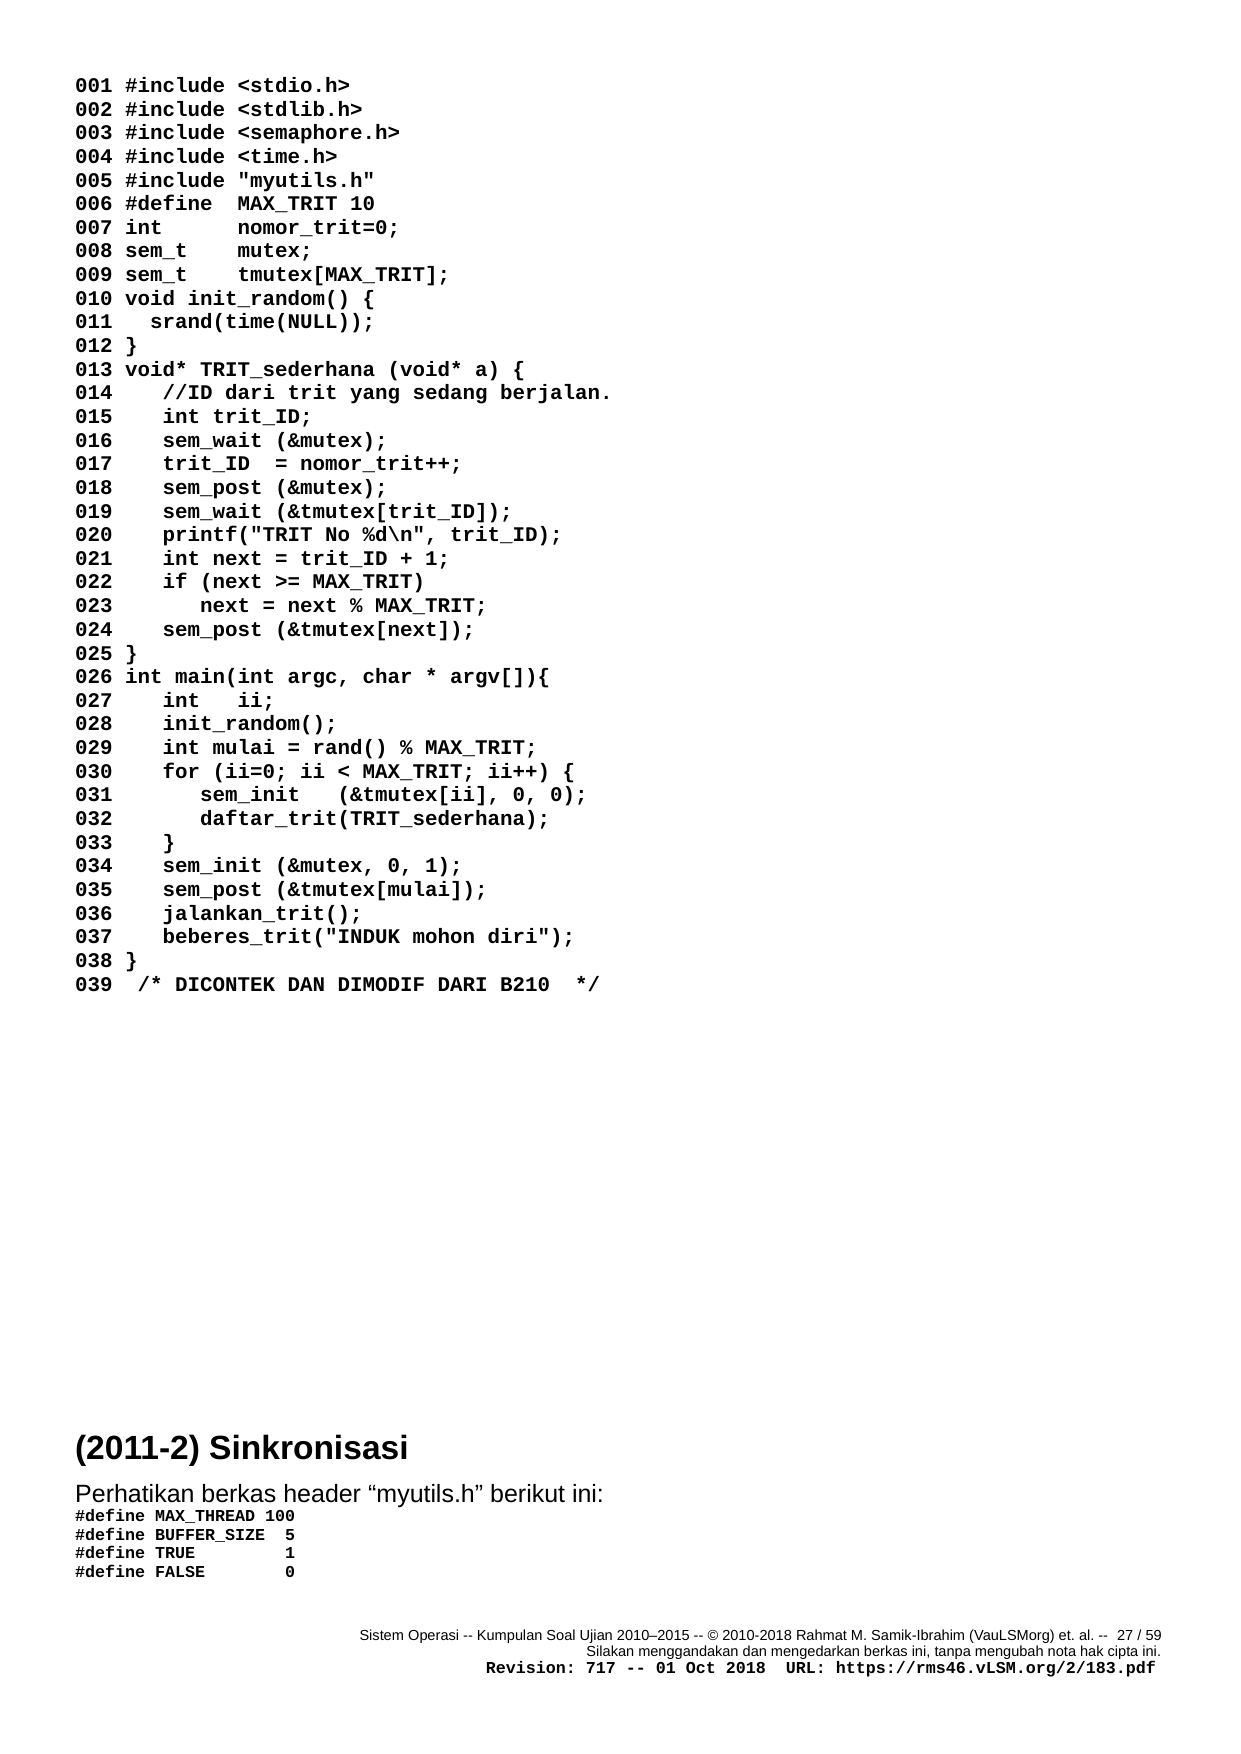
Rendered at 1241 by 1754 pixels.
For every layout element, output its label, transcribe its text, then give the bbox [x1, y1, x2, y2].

text #define TRUE 1 [75, 1545, 1166, 1564]
text 011 srand(time(NULL)); [75, 311, 1166, 335]
text 020 printf("TRIT No %d\n", trit_ID); [75, 524, 1166, 548]
text 001 #include <stdio.h> [75, 75, 1166, 99]
subtitle (2011-2) Sinkronisasi [75, 1428, 1166, 1467]
text 036 jalankan_trit(); [75, 903, 1166, 926]
text 023 next = next % MAX_TRIT; [75, 595, 1166, 619]
text 031 sem_init (&tmutex[ii], 0, 0); [75, 784, 1166, 808]
text 009 sem_t tmutex[MAX_TRIT]; [75, 264, 1166, 288]
text 032 daftar_trit(TRIT_sederhana); [75, 808, 1166, 832]
text 030 for (ii=0; ii < MAX_TRIT; ii++) { [75, 761, 1166, 784]
text 017 trit_ID = nomor_trit++; [75, 453, 1166, 477]
text 005 #include "myutils.h" [75, 169, 1166, 193]
text 006 #define MAX_TRIT 10 [75, 193, 1166, 217]
text 037 beberes_trit("INDUK mohon diri"); [75, 926, 1166, 950]
text Perhatikan berkas header “myutils.h” berikut ini: [75, 1478, 1166, 1507]
text 033 } [75, 832, 1166, 855]
text 007 int nomor_trit=0; [75, 217, 1166, 241]
text #define MAX_THREAD 100 [75, 1507, 1166, 1526]
text 021 int next = trit_ID + 1; [75, 548, 1166, 572]
text 027 int ii; [75, 690, 1166, 713]
text 002 #include <stdlib.h> [75, 99, 1166, 122]
text 025 } [75, 642, 1166, 666]
text 003 #include <semaphore.h> [75, 122, 1166, 146]
text 004 #include <time.h> [75, 146, 1166, 169]
text 039 /* DICONTEK DAN DIMODIF DARI B210 */ [75, 973, 1166, 997]
text 019 sem_wait (&tmutex[trit_ID]); [75, 501, 1166, 524]
text 034 sem_init (&mutex, 0, 1); [75, 855, 1166, 879]
text 015 int trit_ID; [75, 406, 1166, 430]
text #define FALSE 0 [75, 1564, 1166, 1583]
text 008 sem_t mutex; [75, 241, 1166, 264]
text 014 //ID dari trit yang sedang berjalan. [75, 382, 1166, 406]
text 012 } [75, 335, 1166, 359]
text 035 sem_post (&tmutex[mulai]); [75, 879, 1166, 903]
text 029 int mulai = rand() % MAX_TRIT; [75, 737, 1166, 761]
text #define BUFFER_SIZE 5 [75, 1526, 1166, 1545]
text 010 void init_random() { [75, 288, 1166, 311]
text 028 init_random(); [75, 713, 1166, 737]
text 024 sem_post (&tmutex[next]); [75, 619, 1166, 642]
text 016 sem_wait (&mutex); [75, 430, 1166, 453]
text 038 } [75, 950, 1166, 973]
text 022 if (next >= MAX_TRIT) [75, 572, 1166, 595]
text 013 void* TRIT_sederhana (void* a) { [75, 359, 1166, 382]
text 026 int main(int argc, char * argv[]){ [75, 666, 1166, 690]
text 018 sem_post (&mutex); [75, 477, 1166, 501]
